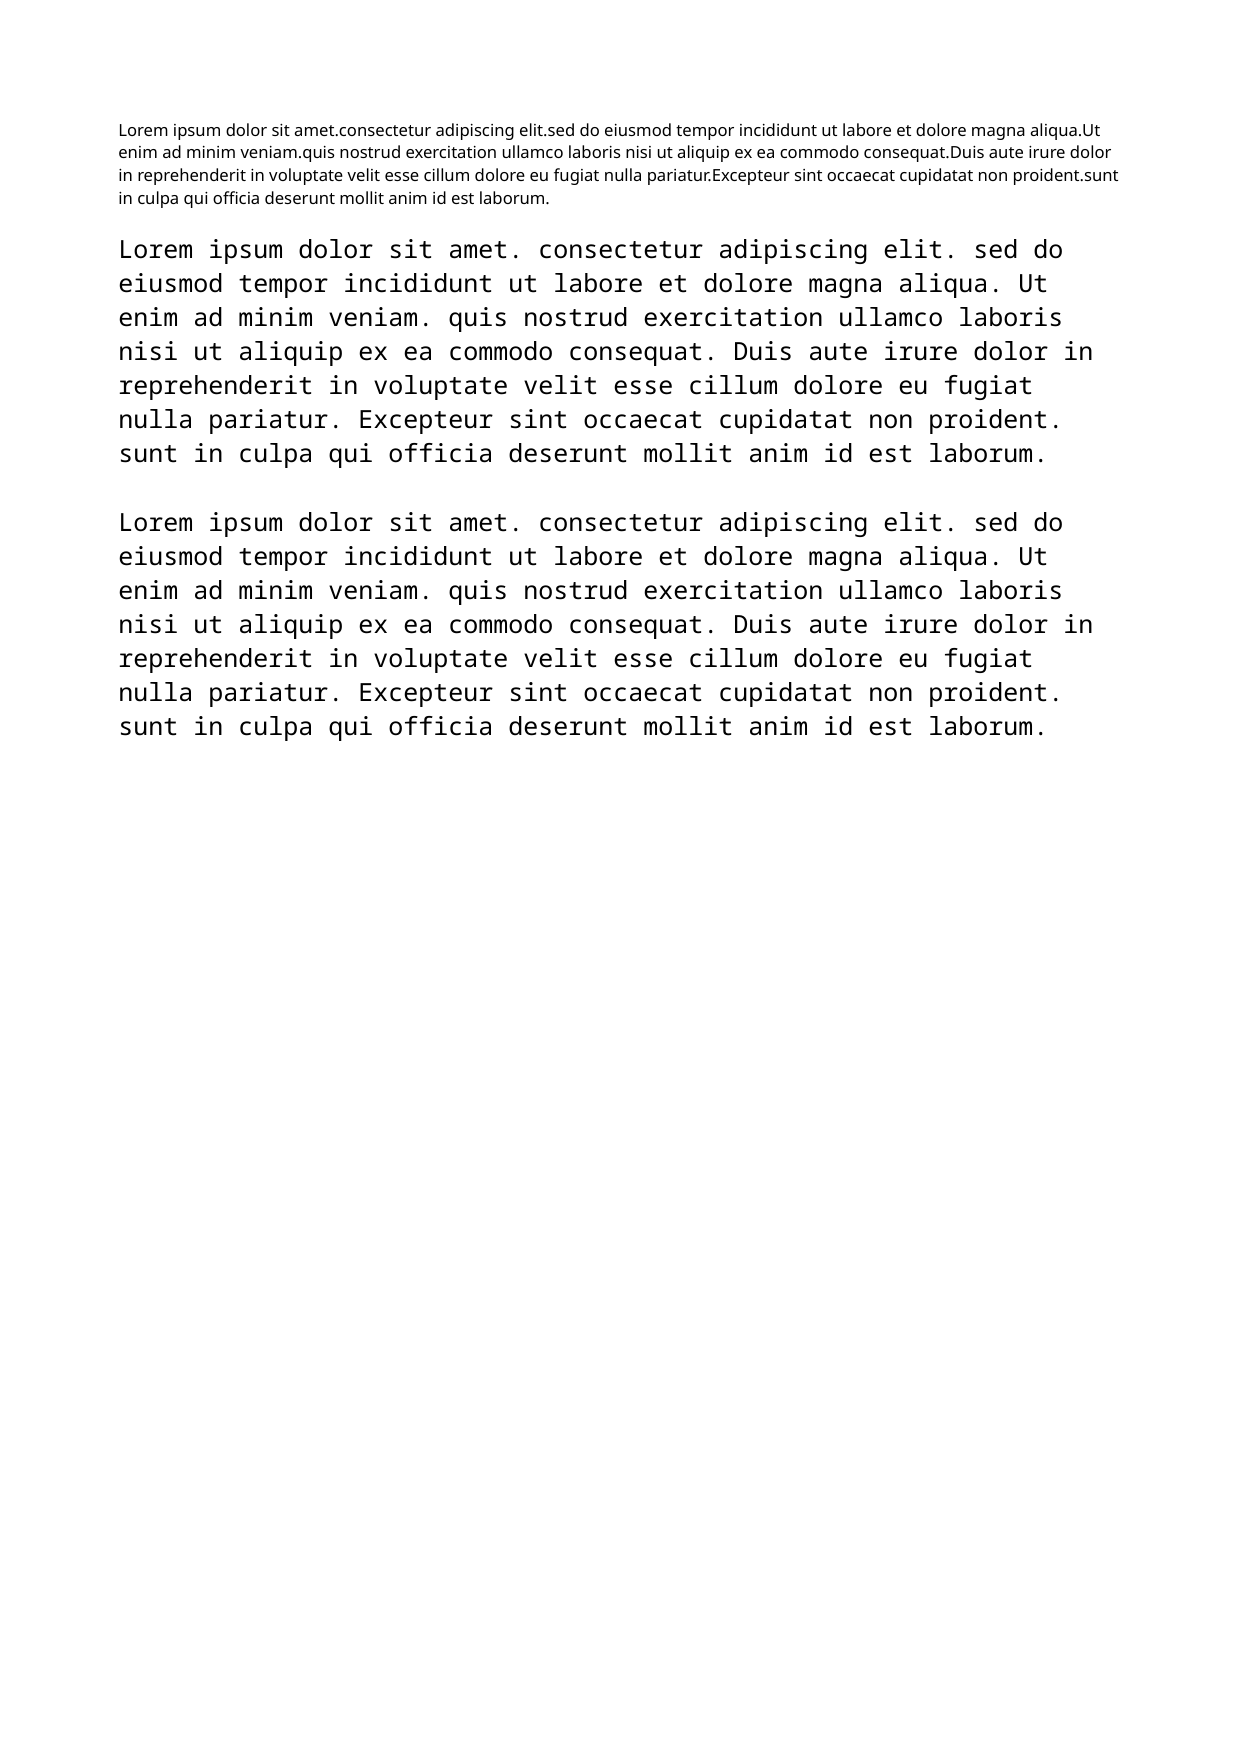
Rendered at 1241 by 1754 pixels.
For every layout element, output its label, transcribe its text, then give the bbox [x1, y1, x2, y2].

text Lorem ipsum dolor sit amet. consectetur adipiscing elit. sed do eiusmod tempor incididunt ut labore et dolore magna aliqua. Ut enim ad minim veniam. quis nostrud exercitation ullamco laboris nisi ut aliquip ex ea commodo consequat. Duis aute irure dolor in reprehenderit in voluptate velit esse cillum dolore eu fugiat nulla pariatur. Excepteur sint occaecat cupidatat non proident. sunt in culpa qui officia deserunt mollit anim id est laborum. [118, 504, 1122, 743]
text Lorem ipsum dolor sit amet. consectetur adipiscing elit. sed do eiusmod tempor incididunt ut labore et dolore magna aliqua. Ut enim ad minim veniam. quis nostrud exercitation ullamco laboris nisi ut aliquip ex ea commodo consequat. Duis aute irure dolor in reprehenderit in voluptate velit esse cillum dolore eu fugiat nulla pariatur. Excepteur sint occaecat cupidatat non proident. sunt in culpa qui officia deserunt mollit anim id est laborum. [118, 232, 1122, 470]
text Lorem ipsum dolor sit amet.consectetur adipiscing elit.sed do eiusmod tempor incididunt ut labore et dolore magna aliqua.Ut enim ad minim veniam.quis nostrud exercitation ullamco laboris nisi ut aliquip ex ea commodo consequat.Duis aute irure dolor in reprehenderit in voluptate velit esse cillum dolore eu fugiat nulla pariatur.Excepteur sint occaecat cupidatat non proident.sunt in culpa qui officia deserunt mollit anim id est laborum. [118, 118, 1122, 209]
